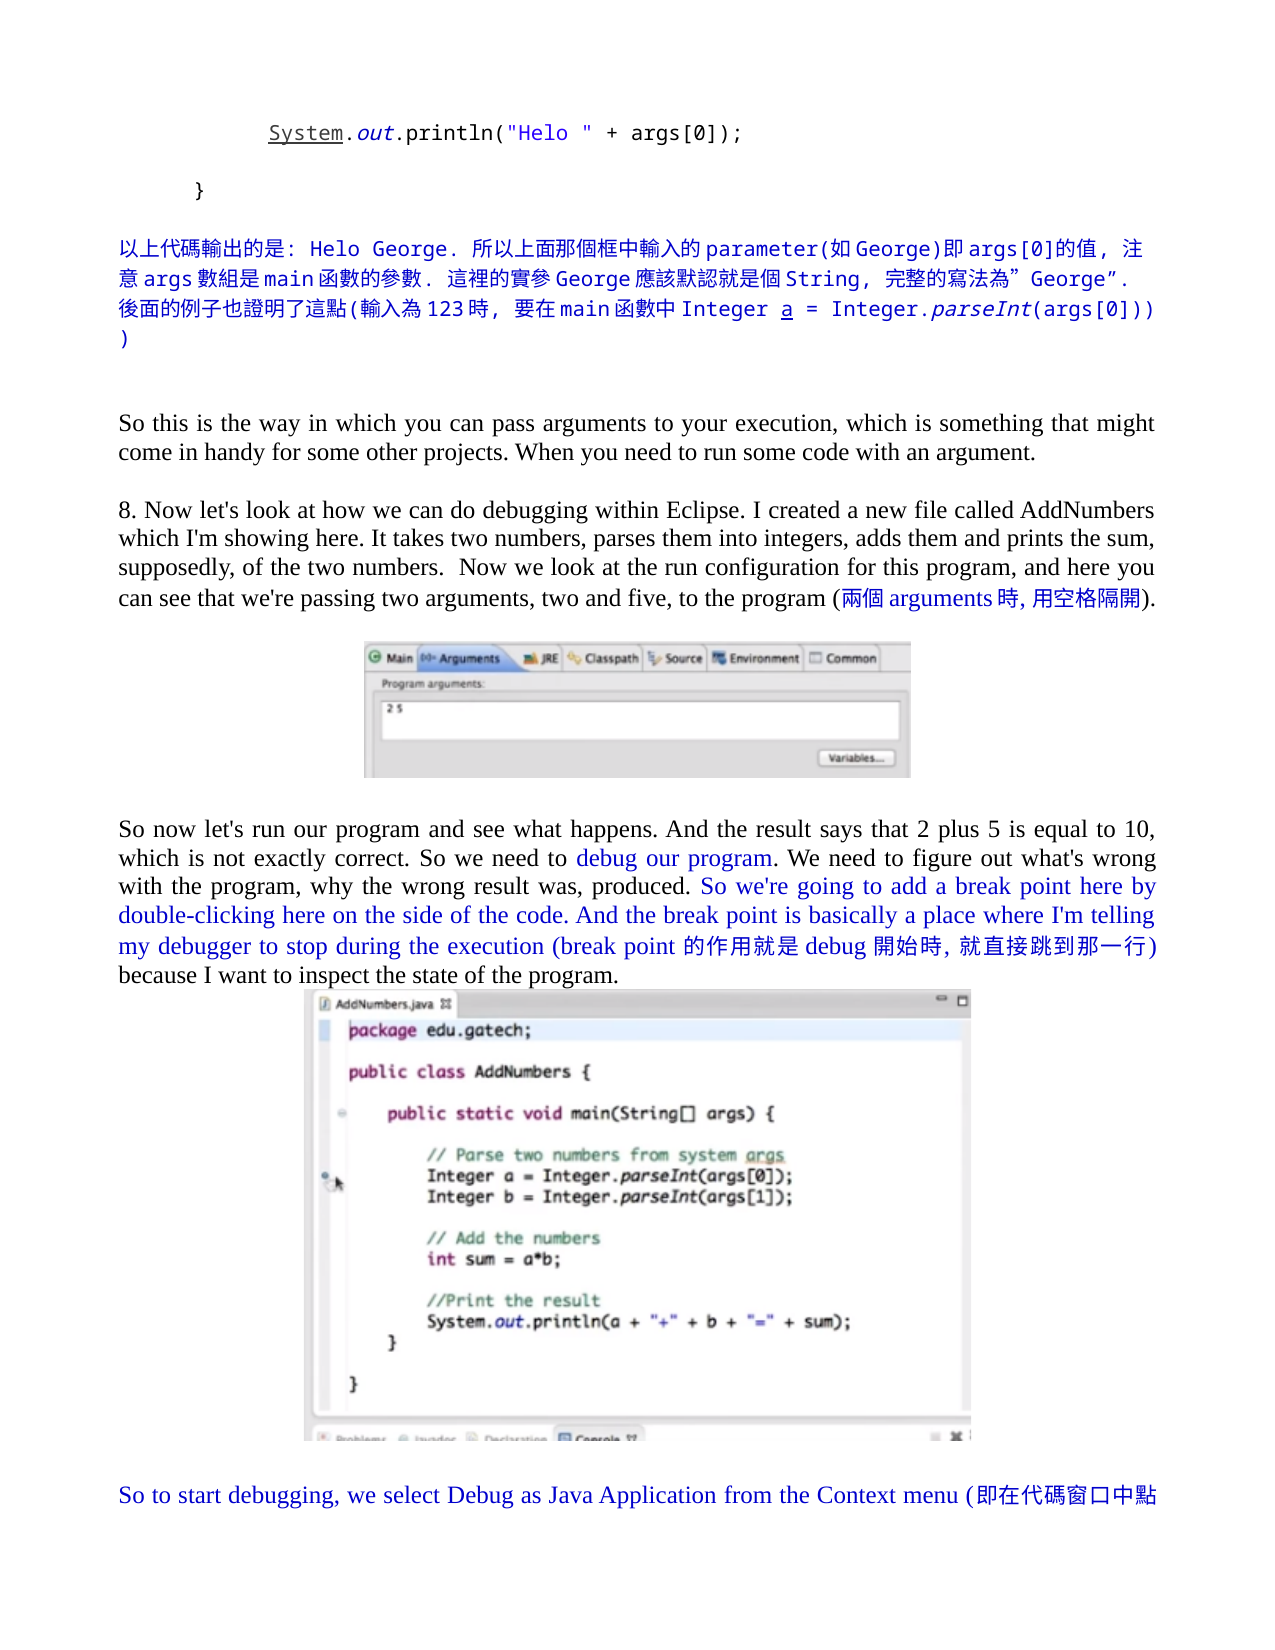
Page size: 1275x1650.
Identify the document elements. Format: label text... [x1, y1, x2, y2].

text So to start debugging, we select Debug as Java Application from the Context menu (即在代碼窗口中點 [118, 1478, 1157, 1510]
picture [364, 641, 911, 778]
text 8. Now let's look at how we can do debugging within Eclipse. I created a new file called AddNumbers which I'm showing here. It takes two numbers, parses them into integers, adds them and prints the sum, supposedly, of the two numbers. Now we look at the run configuration for this program, and here you can see that we're passing two arguments, two and five, to the program (兩個arguments時, 用空格隔開). [118, 495, 1157, 613]
picture [303, 989, 972, 1441]
text System.out.println("Helo " + args[0]); [118, 118, 1157, 147]
text 以上代碼輸出的是: Helo George. 所以上面那個框中輸入的parameter(如George)即args[0]的值, 注意args數組是main函數的參數. 這裡的實參George應該默認就是個String, 完整的寫法為”George”. 後面的例子也證明了這點(輸入為123時, 要在main函數中Integer a = Integer.parseInt(args[0])) [118, 232, 1157, 323]
text } [118, 175, 1157, 203]
text So now let's run our program and see what happens. And the result says that 2 plus 5 is equal to 10, which is not exactly correct. So we need to debug our program. We need to figure out what's wrong with the program, why the wrong result was, produced. So we're going to add a break point here by double-clicking here on the side of the code. And the break point is basically a place where I'm telling my debugger to stop during the execution (break point的作用就是debug開始時, 就直接跳到那一行) because I want to inspect the state of the program. [118, 814, 1157, 989]
text So this is the way in which you can pass arguments to your execution, which is something that might come in handy for some other projects. When you need to run some code with an argument. [118, 408, 1157, 466]
text ) [118, 323, 1157, 351]
